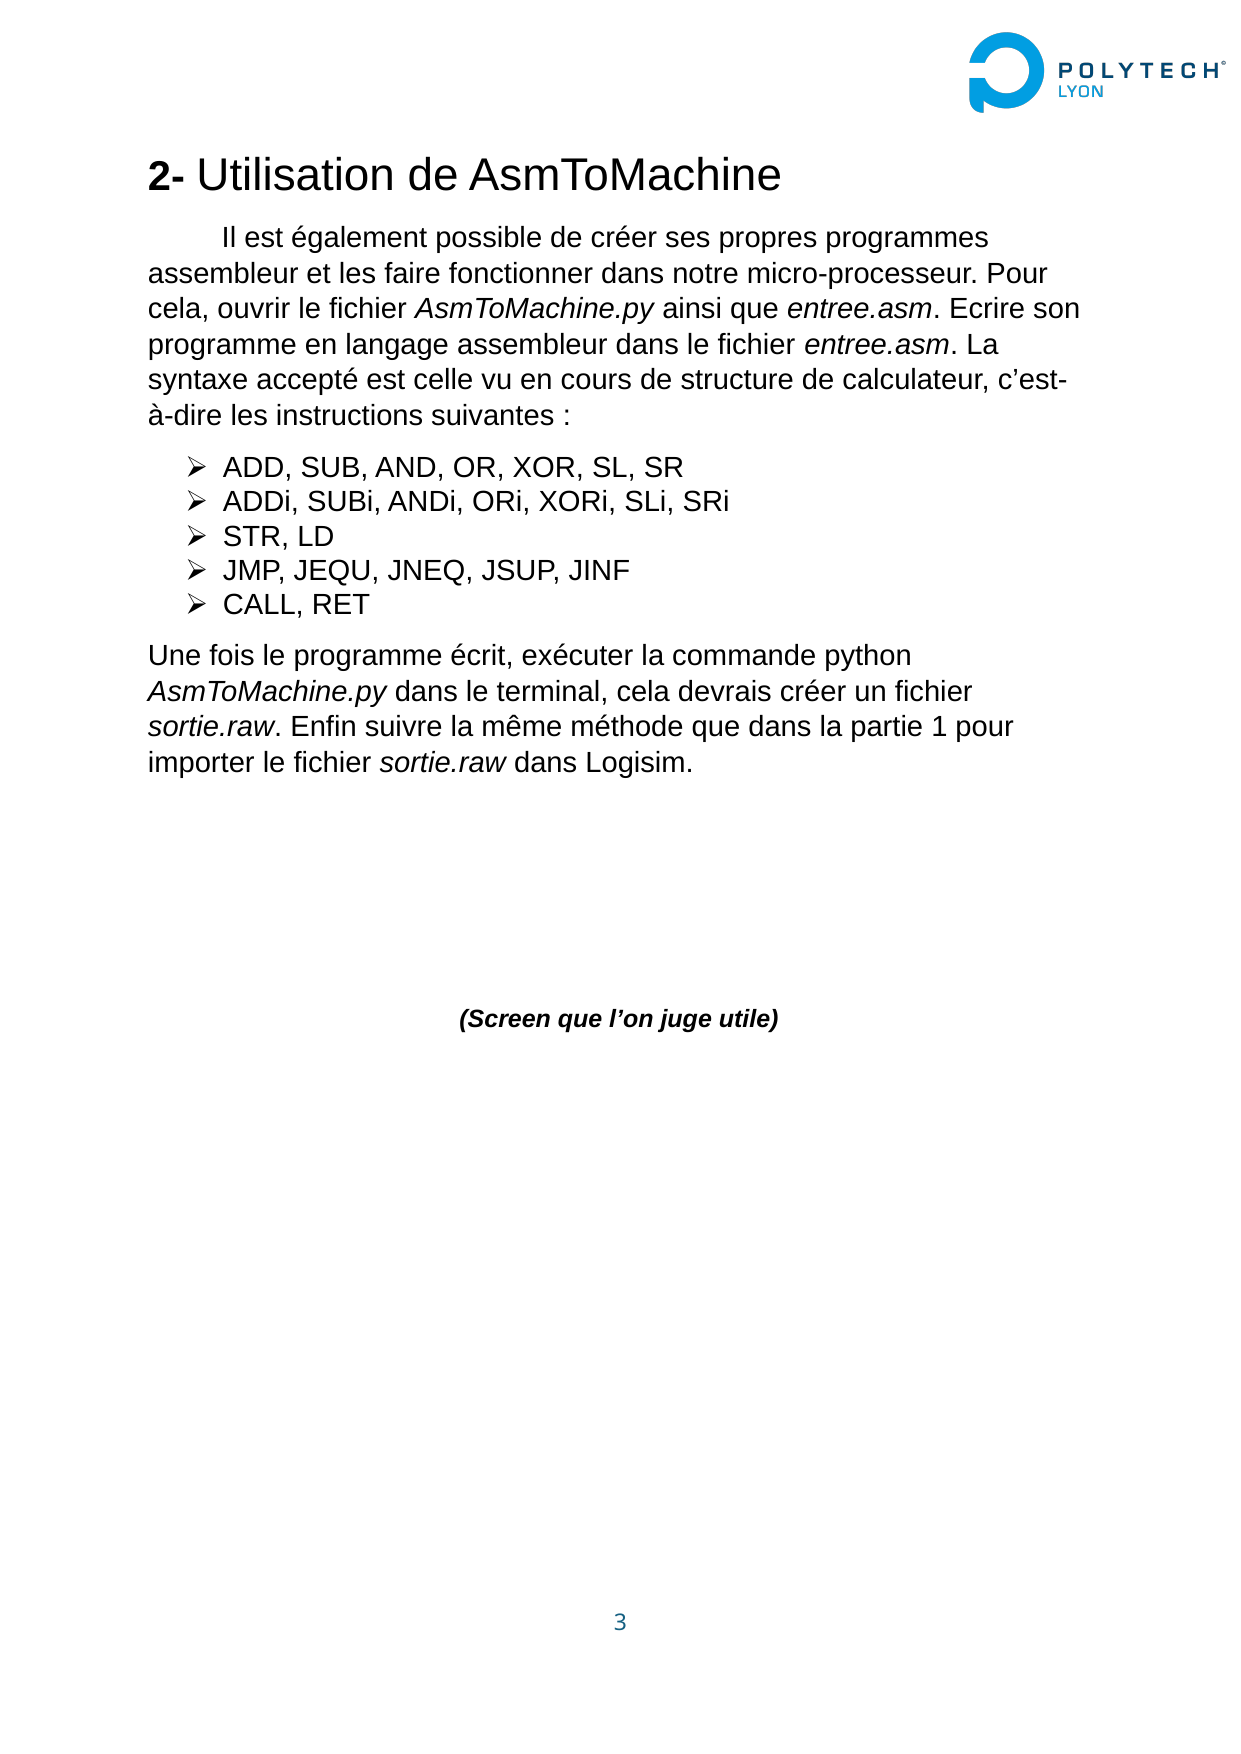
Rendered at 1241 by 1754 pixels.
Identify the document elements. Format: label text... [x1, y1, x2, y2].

list ADDi, SUBi, ANDi, ORi, XORi, SLi, SRi [185, 484, 1093, 518]
text 2- Utilisation de AsmToMachine [148, 148, 1093, 200]
text Une fois le programme écrit, exécuter la commande python AsmToMachine.py dans le terminal, cela devrais créer un fichier sortie.raw. Enfin suivre la même méthode que dans la partie 1 pour importer le fichier sortie.raw dans Logisim. [148, 638, 1093, 778]
text Il est également possible de créer ses propres programmes assembleur et les faire fonctionner dans notre micro-processeur. Pour cela, ouvrir le fichier AsmToMachine.py ainsi que entree.asm. Ecrire son programme en langage assembleur dans le fichier entree.asm. La syntaxe accepté est celle vu en cours de structure de calculateur, c’est-à-dire les instructions suivantes : [148, 220, 1093, 431]
text (Screen que l’on juge utile) [148, 1003, 1093, 1032]
list CALL, RET [185, 587, 1093, 621]
list STR, LD [185, 519, 1093, 552]
list ADD, SUB, AND, OR, XOR, SL, SR [185, 450, 1093, 484]
list JMP, JEQU, JNEQ, JSUP, JINF [185, 553, 1093, 587]
